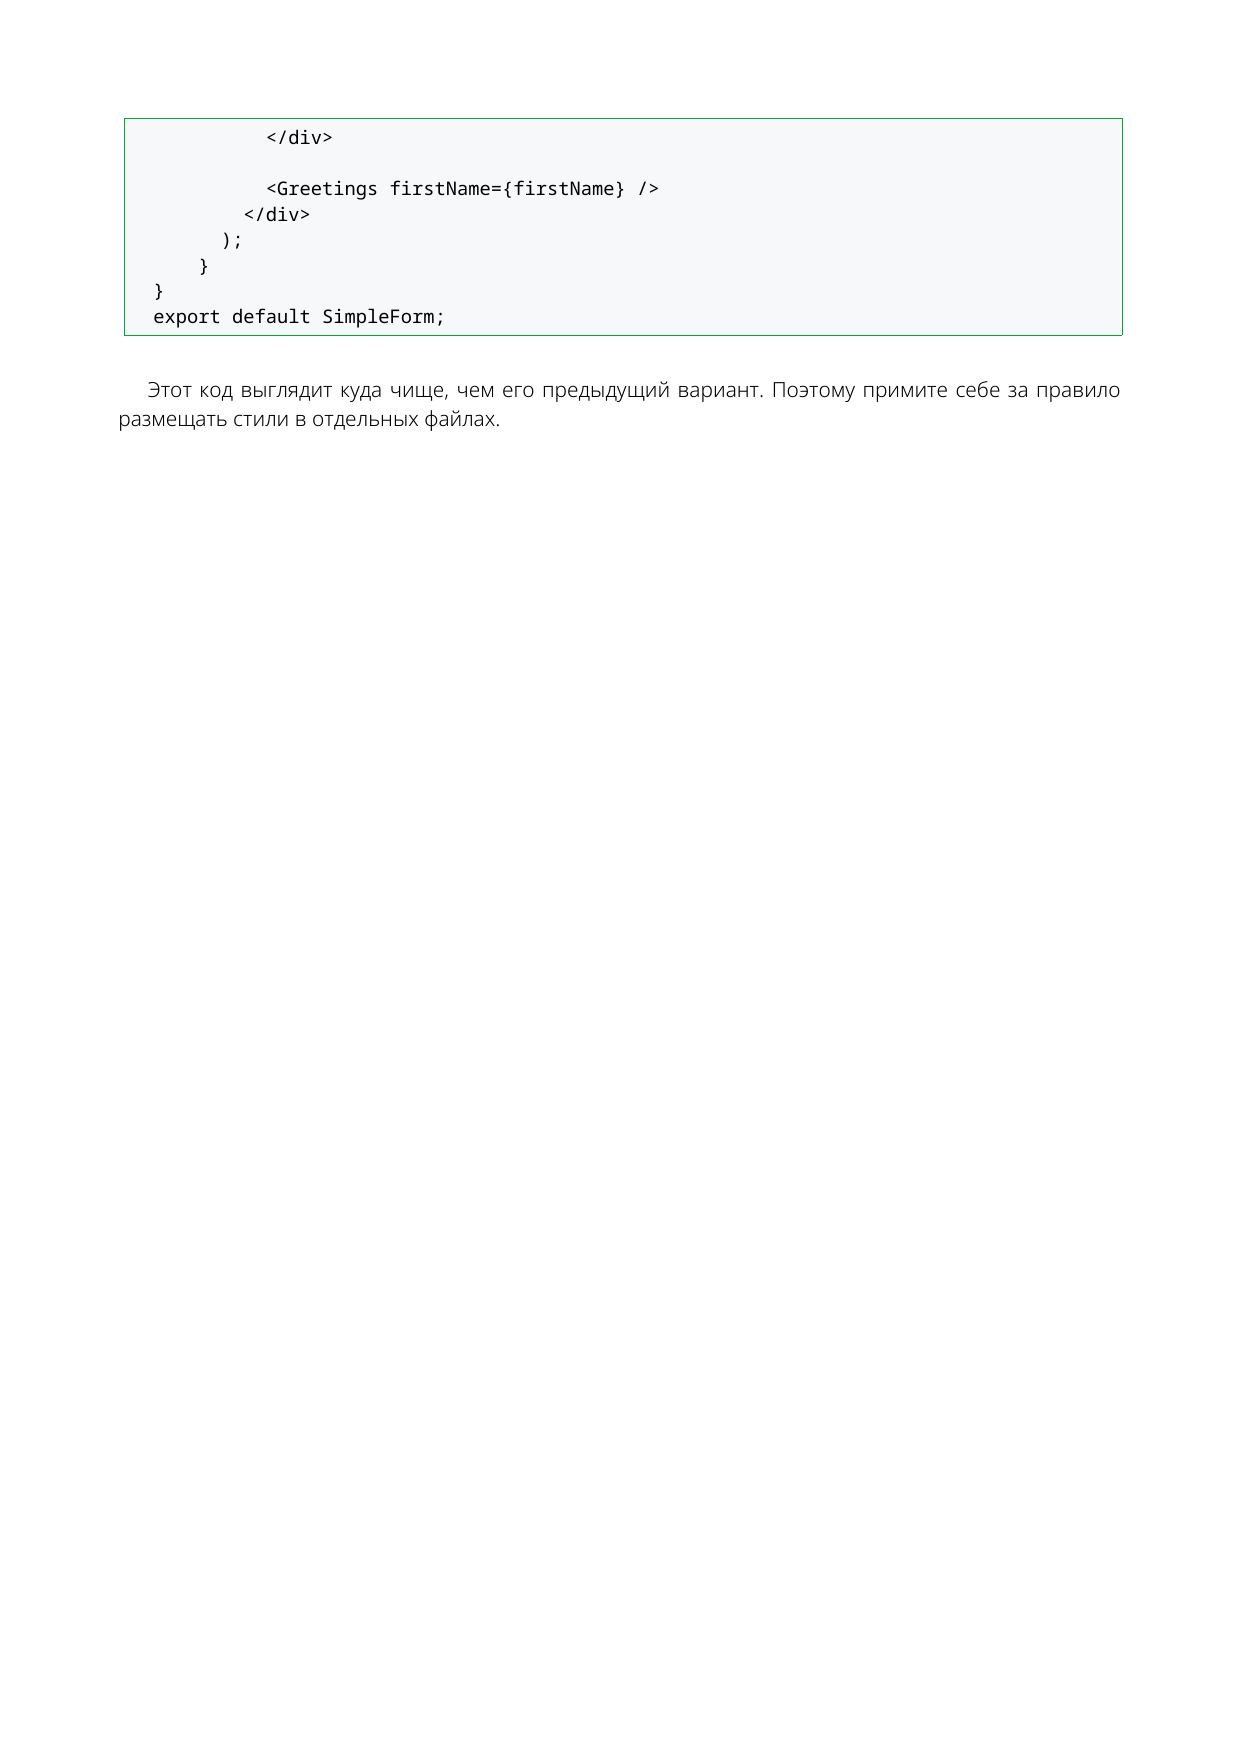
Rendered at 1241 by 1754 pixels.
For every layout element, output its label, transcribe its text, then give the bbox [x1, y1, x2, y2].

text export default SimpleForm; [125, 297, 1122, 335]
text } [125, 246, 1122, 271]
text <Greetings firstName={firstName} /> [125, 169, 1122, 195]
text </div> [125, 119, 1122, 144]
text </div> [125, 195, 1122, 220]
text Этот код выглядит куда чище, чем его предыдущий вариант. Поэтому примите себе за правило размещать стили в отдельных файлах. [118, 375, 1122, 432]
text } [125, 271, 1122, 297]
text ); [125, 220, 1122, 246]
